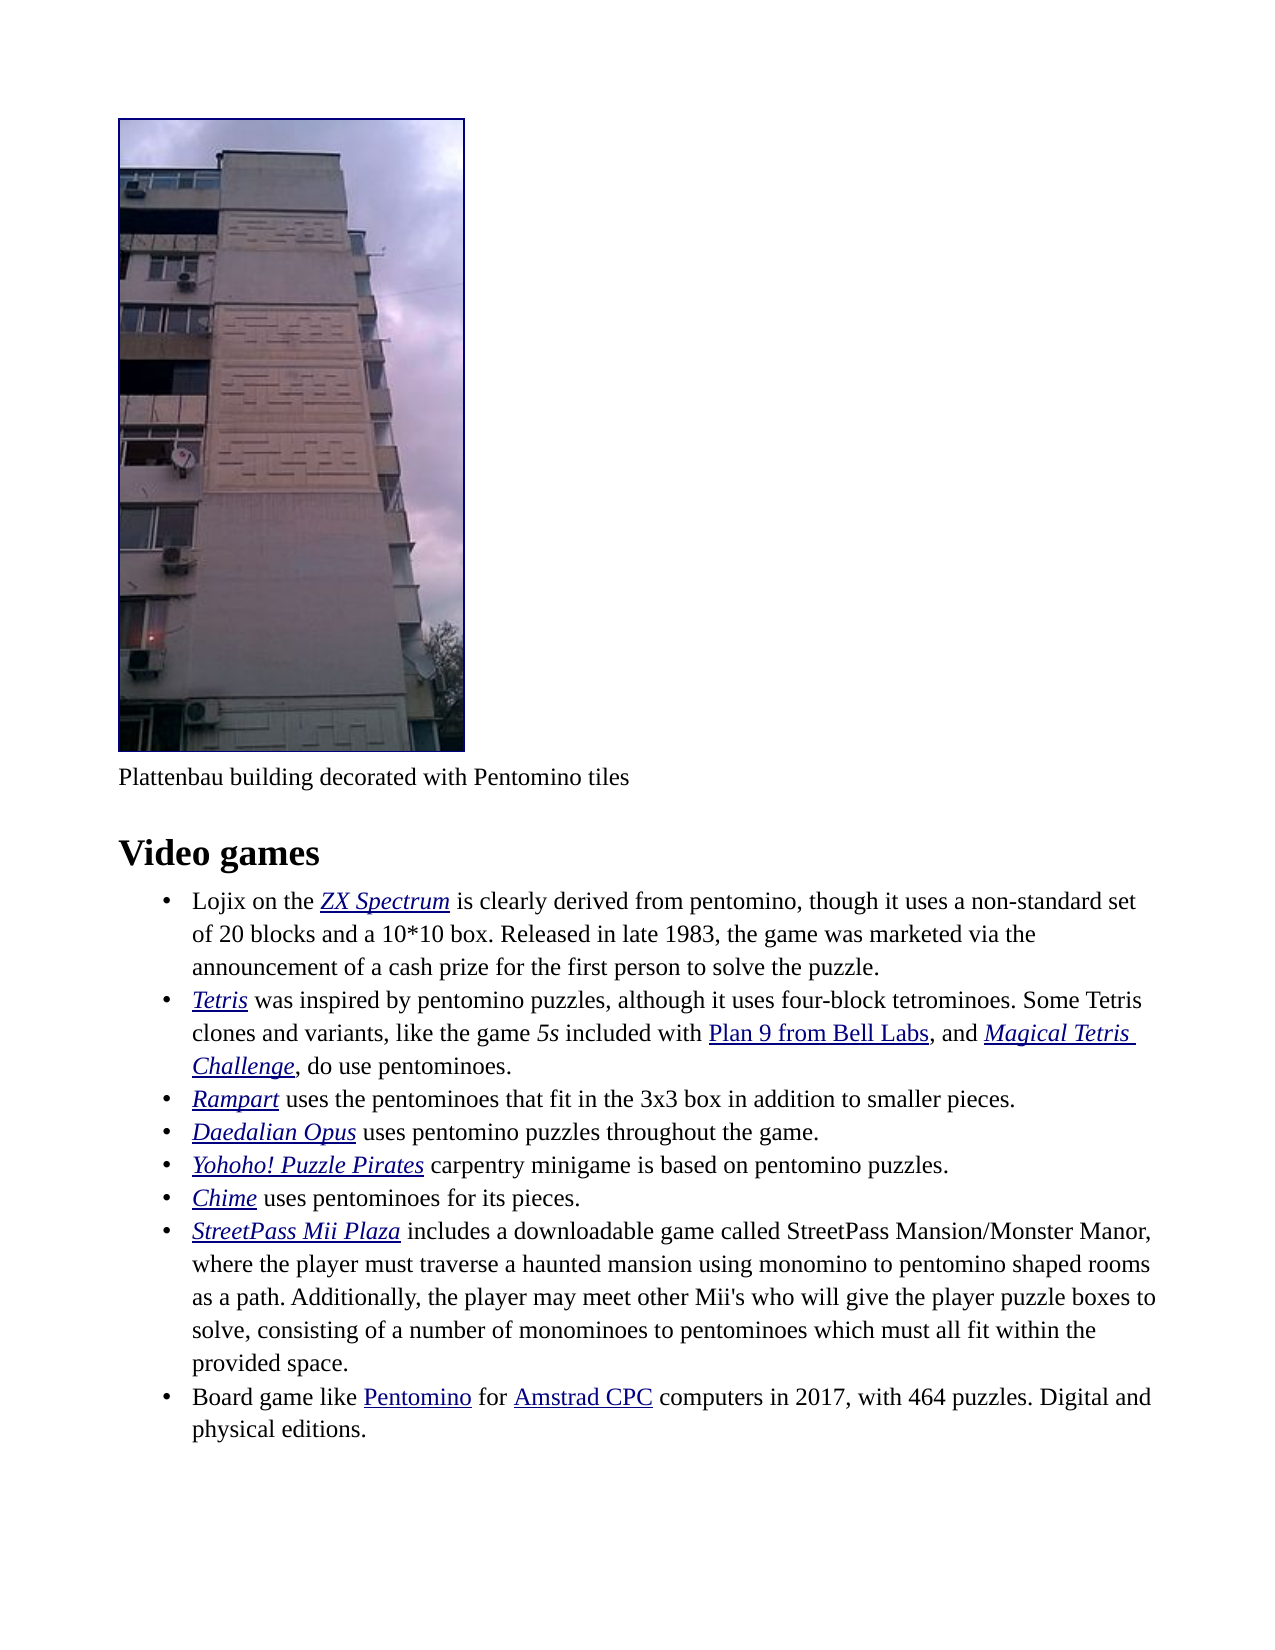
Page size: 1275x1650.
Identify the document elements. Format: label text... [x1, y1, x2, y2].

text Plattenbau building decorated with Pentomino tiles [118, 762, 1157, 791]
picture [120, 120, 463, 751]
list Lojix on the ZX Spectrum is clearly derived from pentomino, though it uses a non-standard set of 20 blocks and a 10*10 box. Released in late 1983, the game was marketed via the announcement of a cash prize for the first person to solve the puzzle. [162, 886, 1157, 981]
list Tetris was inspired by pentomino puzzles, although it uses four-block tetrominoes. Some Tetris clones and variants, like the game 5s included with Plan 9 from Bell Labs, and Magical Tetris Challenge, do use pentominoes. [162, 985, 1157, 1080]
list Yohoho! Puzzle Pirates carpentry minigame is based on pentomino puzzles. [162, 1150, 1157, 1179]
subtitle Video games [118, 831, 1157, 874]
list Chime uses pentominoes for its pieces. [162, 1183, 1157, 1212]
list Board game like Pentomino for Amstrad CPC computers in 2017, with 464 puzzles. Digital and physical editions. [162, 1382, 1157, 1443]
list Daedalian Opus uses pentomino puzzles throughout the game. [162, 1117, 1157, 1146]
list StreetPass Mii Plaza includes a downloadable game called StreetPass Mansion/Monster Manor, where the player must traverse a haunted mansion using monomino to pentomino shaped rooms as a path. Additionally, the player may meet other Mii's who will give the player puzzle boxes to solve, consisting of a number of monominoes to pentominoes which must all fit within the provided space. [162, 1216, 1157, 1377]
list Rampart uses the pentominoes that fit in the 3x3 box in addition to smaller pieces. [162, 1084, 1157, 1113]
